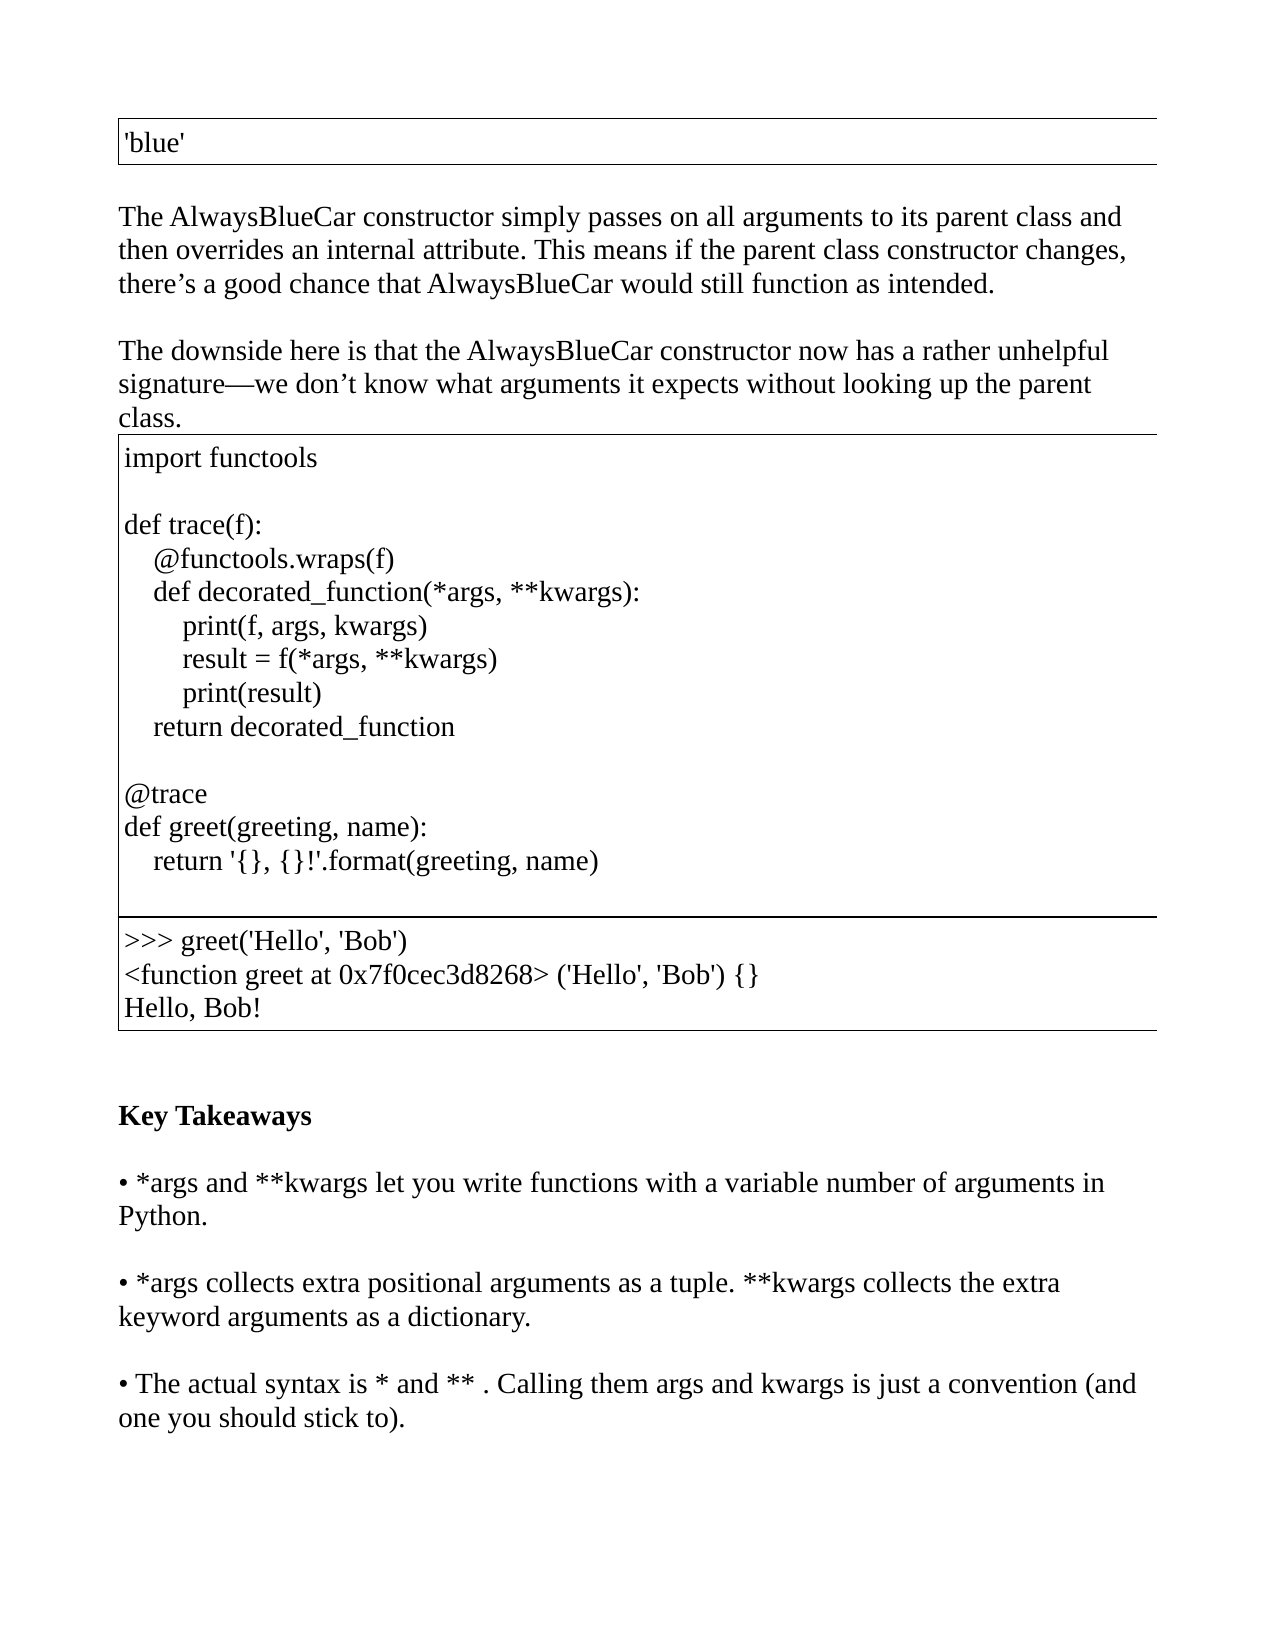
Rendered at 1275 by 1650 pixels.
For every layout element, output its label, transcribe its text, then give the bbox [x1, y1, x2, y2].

table_header import functools def trace(f): @functools.wraps(f) def decorated_function(*args, **kwargs): print(f, args, kwargs) result = f(*args, **kwargs) print(result) return decorated_function @trace def greet(greeting, name): return '{}, {}!'.format(greeting, name) [119, 435, 1157, 916]
text The downside here is that the AlwaysBlueCar constructor now has a rather unhelpful signature—we don’t know what arguments it expects without looking up the parent class. [118, 333, 1157, 433]
text Key Takeaways [118, 1098, 1157, 1131]
text • The actual syntax is * and ** . Calling them args and kwargs is just a convention (and one you should stick to). [118, 1366, 1157, 1433]
text The AlwaysBlueCar constructor simply passes on all arguments to its parent class and then overrides an internal attribute. This means if the parent class constructor changes, there’s a good chance that AlwaysBlueCar would still function as intended. [118, 199, 1157, 299]
table_header 'blue' [119, 119, 1157, 164]
text • *args and **kwargs let you write functions with a variable number of arguments in Python. [118, 1165, 1157, 1232]
text • *args collects extra positional arguments as a tuple. **kwargs collects the extra keyword arguments as a dictionary. [118, 1266, 1157, 1333]
table_header >>> greet('Hello', 'Bob') <function greet at 0x7f0cec3d8268> ('Hello', 'Bob') {} Hello, Bob! [119, 918, 1157, 1030]
